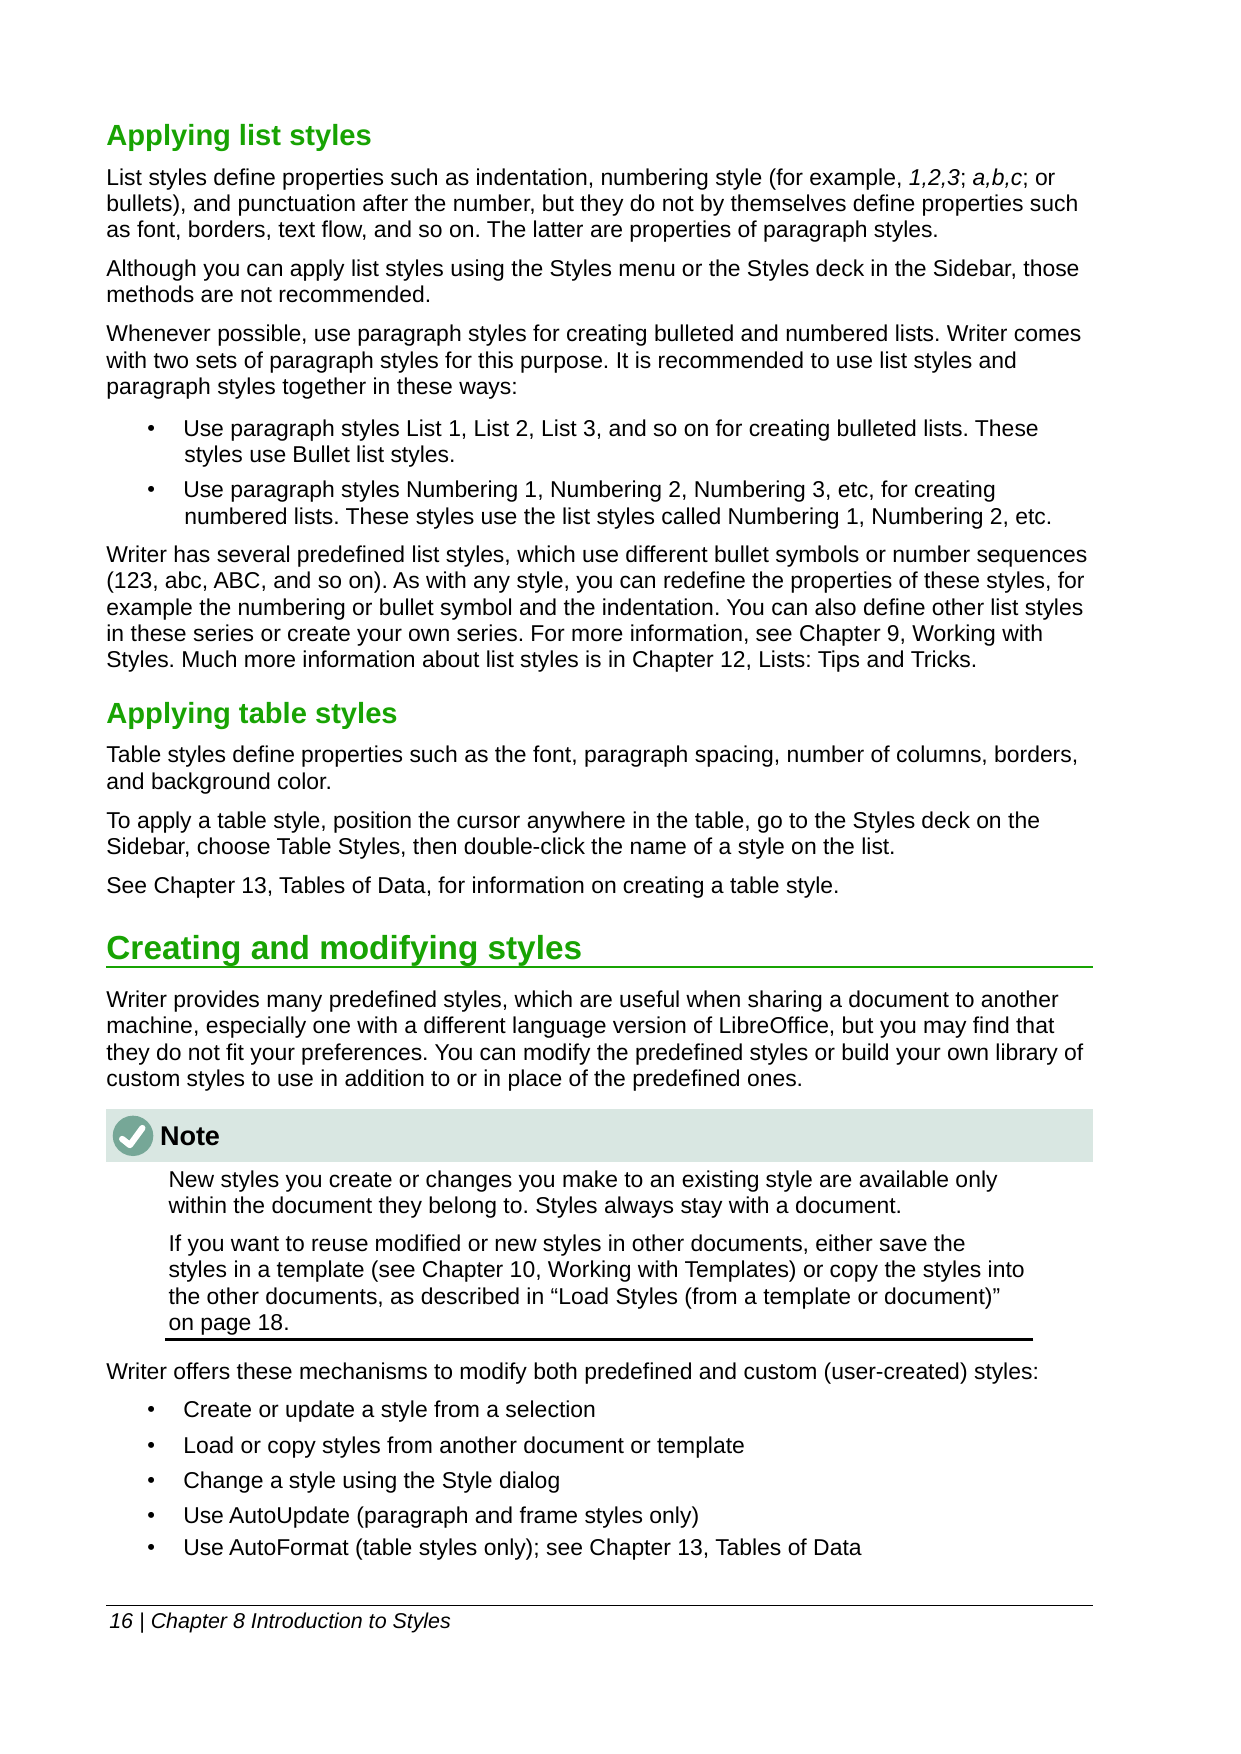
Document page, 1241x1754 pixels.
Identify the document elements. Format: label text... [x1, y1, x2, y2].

subtitle Applying list styles [106, 118, 1093, 152]
subtitle Note [106, 1109, 1093, 1162]
list Use AutoFormat (table styles only); see Chapter 13, Tables of Data [144, 1531, 1093, 1563]
list Change a style using the Style dialog [144, 1464, 1093, 1493]
text List styles define properties such as indentation, numbering style (for example, 1,2,3; a,b,c; or bullets), and punctuation after the number, but they do not by themselves define properties such as font, borders, text flow, and so on. The latter are properties of paragraph styles. [106, 163, 1093, 242]
text See Chapter 13, Tables of Data, for information on creating a table style. [106, 872, 1093, 898]
list Writer offers these mechanisms to modify both predefined and custom (user-created) styles: [106, 1358, 1093, 1384]
text If you want to reuse modified or new styles in other documents, either save the styles in a template (see Chapter 10, Working with Templates) or copy the styles into the other documents, as described in “Load Styles (from a template or document)” on page 18. [165, 1227, 1033, 1338]
text To apply a table style, position the cursor anywhere in the table, go to the Styles deck on the Sidebar, choose Table Styles, then double-click the name of a style on the list. [106, 807, 1093, 859]
list Use AutoUpdate (paragraph and frame styles only) [144, 1499, 1093, 1528]
list Create or update a style from a selection [144, 1393, 1093, 1423]
list Use paragraph styles List 1, List 2, List 3, and so on for creating bulleted lists. These styles use Bullet list styles. [144, 412, 1093, 467]
list Writer provides many predefined styles, which are useful when sharing a document to another machine, especially one with a different language version of LibreOffice, but you may find that they do not fit your preferences. You can modify the predefined styles or build your own library of custom styles to use in addition to or in place of the predefined ones. [106, 986, 1093, 1091]
text Whenever possible, use paragraph styles for creating bulleted and numbered lists. Writer comes with two sets of paragraph styles for this purpose. It is recommended to use list styles and paragraph styles together in these ways: [106, 320, 1093, 399]
text Although you can apply list styles using the Styles menu or the Styles deck in the Sidebar, those methods are not recommended. [106, 255, 1093, 308]
text Writer has several predefined list styles, which use different bullet symbols or number sequences (123, abc, ABC, and so on). As with any style, you can redefine the properties of these styles, for example the numbering or bullet symbol and the indentation. You can also define other list styles in these series or create your own series. For more information, see Chapter 9, Working with Styles. Much more information about list styles is in Chapter 12, Lists: Tips and Tricks. [106, 541, 1093, 672]
text Table styles define properties such as the font, paragraph spacing, number of columns, borders, and background color. [106, 741, 1093, 794]
text New styles you create or changes you make to an existing style are available only within the document they belong to. Styles always stay with a document. [165, 1162, 1033, 1218]
subtitle Applying table styles [106, 696, 1093, 730]
subtitle Creating and modifying styles [106, 928, 1093, 966]
list Use paragraph styles Numbering 1, Numbering 2, Numbering 3, etc, for creating numbered lists. These styles use the list styles called Numbering 1, Numbering 2, etc. [144, 473, 1093, 532]
list Load or copy styles from another document or template [144, 1429, 1093, 1458]
